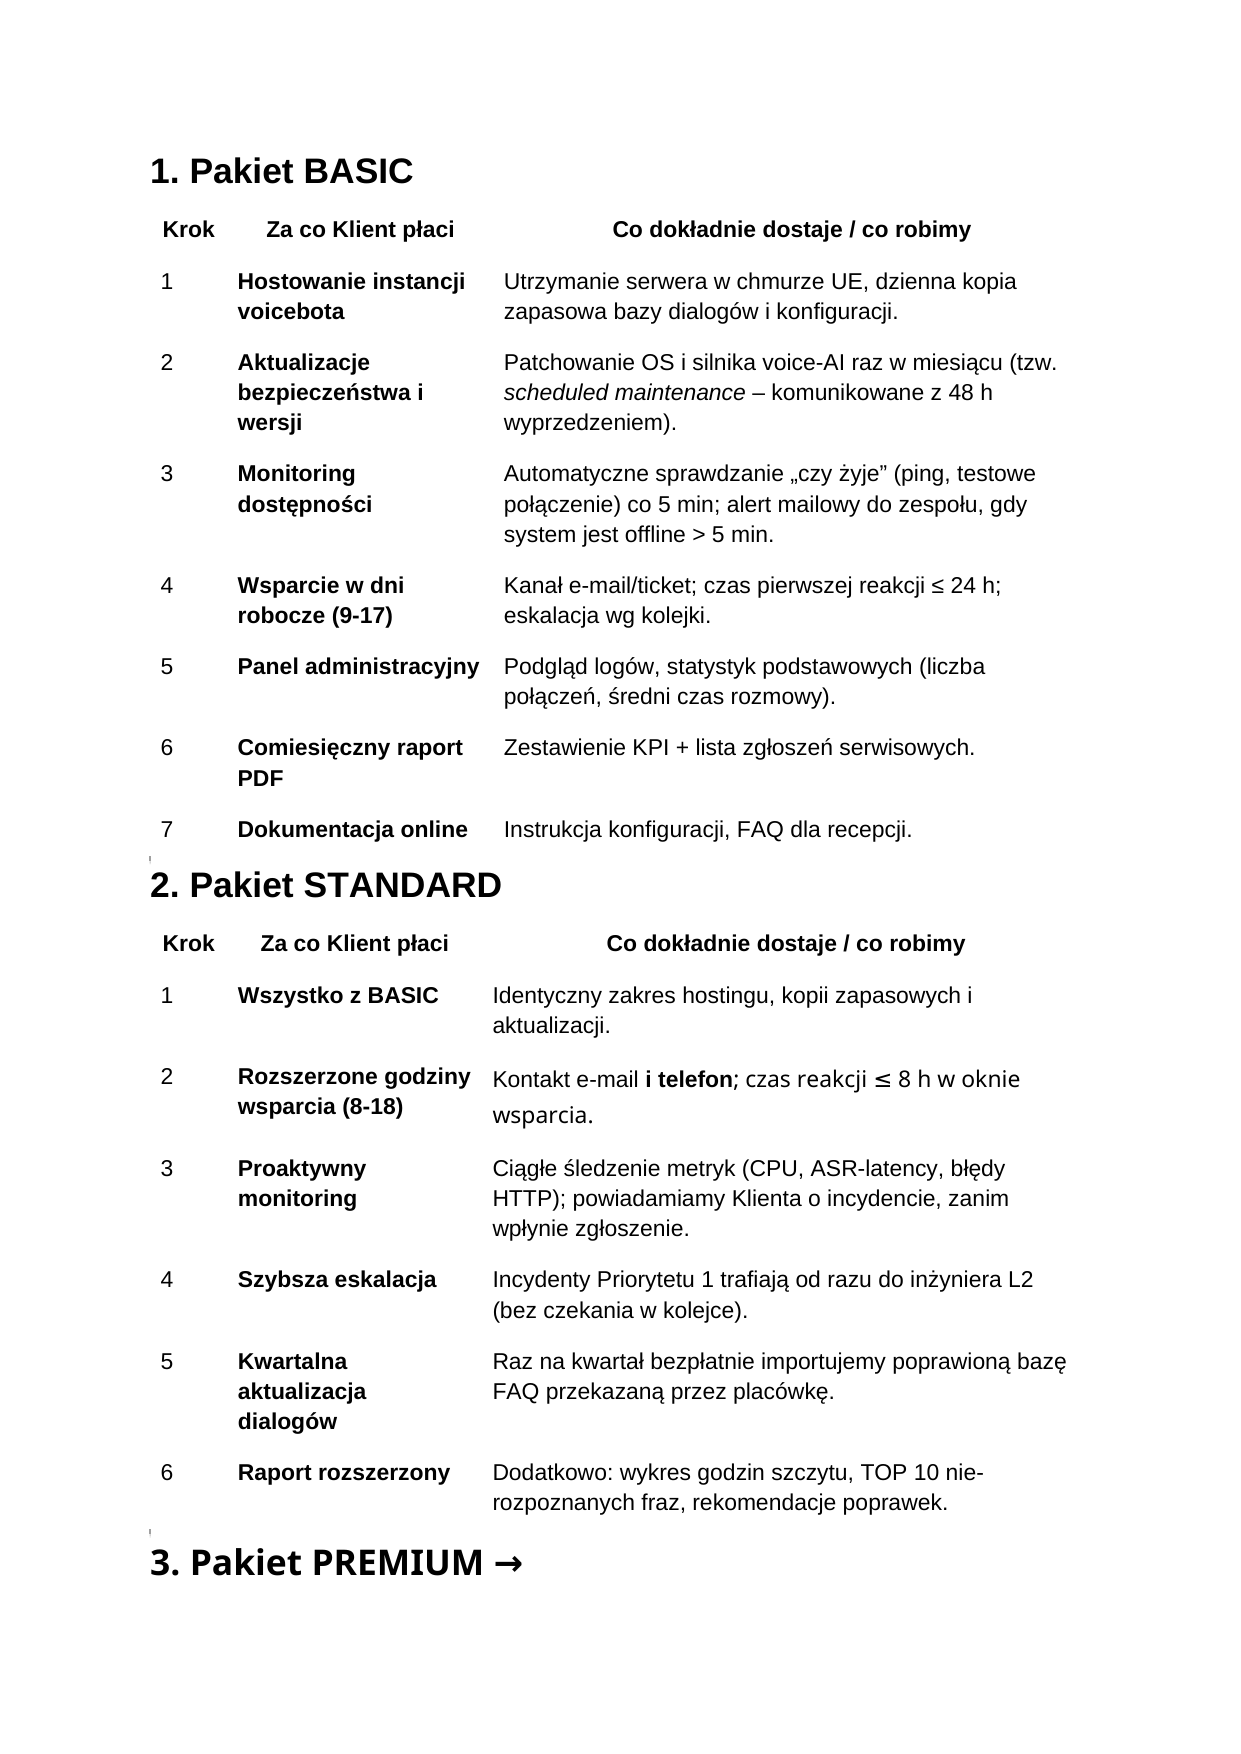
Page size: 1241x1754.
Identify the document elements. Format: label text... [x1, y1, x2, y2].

table_cell Automatyczne sprawdzanie „czy żyje” (ping, testowe połączenie) co 5 min; alert mailowy do zespołu, gdy system jest offline > 5 min. [493, 450, 1090, 561]
subtitle 2. Pakiet STANDARD [150, 864, 1091, 905]
table_cell Wsparcie w dni robocze (9-17) [227, 561, 493, 643]
table_cell 5 [150, 1337, 227, 1449]
table_cell Kwartalna aktualizacja dialogów [227, 1337, 482, 1449]
subtitle 3. Pakiet PREMIUM → [150, 1537, 1091, 1585]
table_header Za co Klient płaci [227, 919, 482, 971]
table_cell 2 [150, 339, 227, 450]
table_header Za co Klient płaci [227, 205, 493, 257]
table_cell Dodatkowo: wykres godzin szczytu, TOP 10 nie-rozpoznanych fraz, rekomendacje poprawek. [482, 1449, 1090, 1530]
table_cell Patchowanie OS i silnika voice-AI raz w miesiącu (tzw. scheduled maintenance – komunikowane z 48 h wyprzedzeniem). [493, 339, 1090, 450]
table_cell 3 [150, 1145, 227, 1256]
table_cell Hostowanie instancji voicebota [227, 257, 493, 338]
table_header Krok [150, 919, 227, 971]
table_header Co dokładnie dostaje / co robimy [493, 205, 1090, 257]
table_cell Kanał e-mail/ticket; czas pierwszej reakcji ≤ 24 h; eskalacja wg kolejki. [493, 561, 1090, 643]
table_cell 1 [150, 971, 227, 1053]
table_cell Utrzymanie serwera w chmurze UE, dzienna kopia zapasowa bazy dialogów i konfiguracji. [493, 257, 1090, 338]
table_cell Panel administracyjny [227, 643, 493, 724]
table_cell Raz na kwartał bezpłatnie importujemy poprawioną bazę FAQ przekazaną przez placówkę. [482, 1337, 1090, 1449]
table_cell Szybsza eskalacja [227, 1256, 482, 1337]
table_cell Zestawienie KPI + lista zgłoszeń serwisowych. [493, 724, 1090, 805]
table_cell 1 [150, 257, 227, 338]
table_cell 4 [150, 1256, 227, 1337]
table_cell Aktualizacje bezpieczeństwa i wersji [227, 339, 493, 450]
table_cell Identyczny zakres hostingu, kopii zapasowych i aktualizacji. [482, 971, 1090, 1053]
table_header Co dokładnie dostaje / co robimy [482, 919, 1090, 971]
table_cell Rozszerzone godziny wsparcia (8-18) [227, 1053, 482, 1144]
table_cell 6 [150, 724, 227, 805]
table_cell Incydenty Priorytetu 1 trafiają od razu do inżyniera L2 (bez czekania w kolejce). [482, 1256, 1090, 1337]
table_cell 4 [150, 561, 227, 643]
table_cell 7 [150, 805, 227, 857]
table_header Krok [150, 205, 227, 257]
table_cell Wszystko z BASIC [227, 971, 482, 1053]
table_cell Ciągłe śledzenie metryk (CPU, ASR-latency, błędy HTTP); powiadamiamy Klienta o incydencie, zanim wpłynie zgłoszenie. [482, 1145, 1090, 1256]
table_cell 5 [150, 643, 227, 724]
table_cell Monitoring dostępności [227, 450, 493, 561]
table_cell 2 [150, 1053, 227, 1144]
table_cell Raport rozszerzony [227, 1449, 482, 1530]
table_cell Proaktywny monitoring [227, 1145, 482, 1256]
table_cell 3 [150, 450, 227, 561]
table_cell 6 [150, 1449, 227, 1530]
table_cell Kontakt e-mail i telefon; czas reakcji ≤ 8 h w oknie wsparcia. [482, 1053, 1090, 1144]
subtitle 1. Pakiet BASIC [150, 150, 1091, 191]
table_cell Podgląd logów, statystyk podstawowych (liczba połączeń, średni czas rozmowy). [493, 643, 1090, 724]
table_cell Comiesięczny raport PDF [227, 724, 493, 805]
table_cell Instrukcja konfiguracji, FAQ dla recepcji. [493, 805, 1090, 857]
table_cell Dokumentacja online [227, 805, 493, 857]
